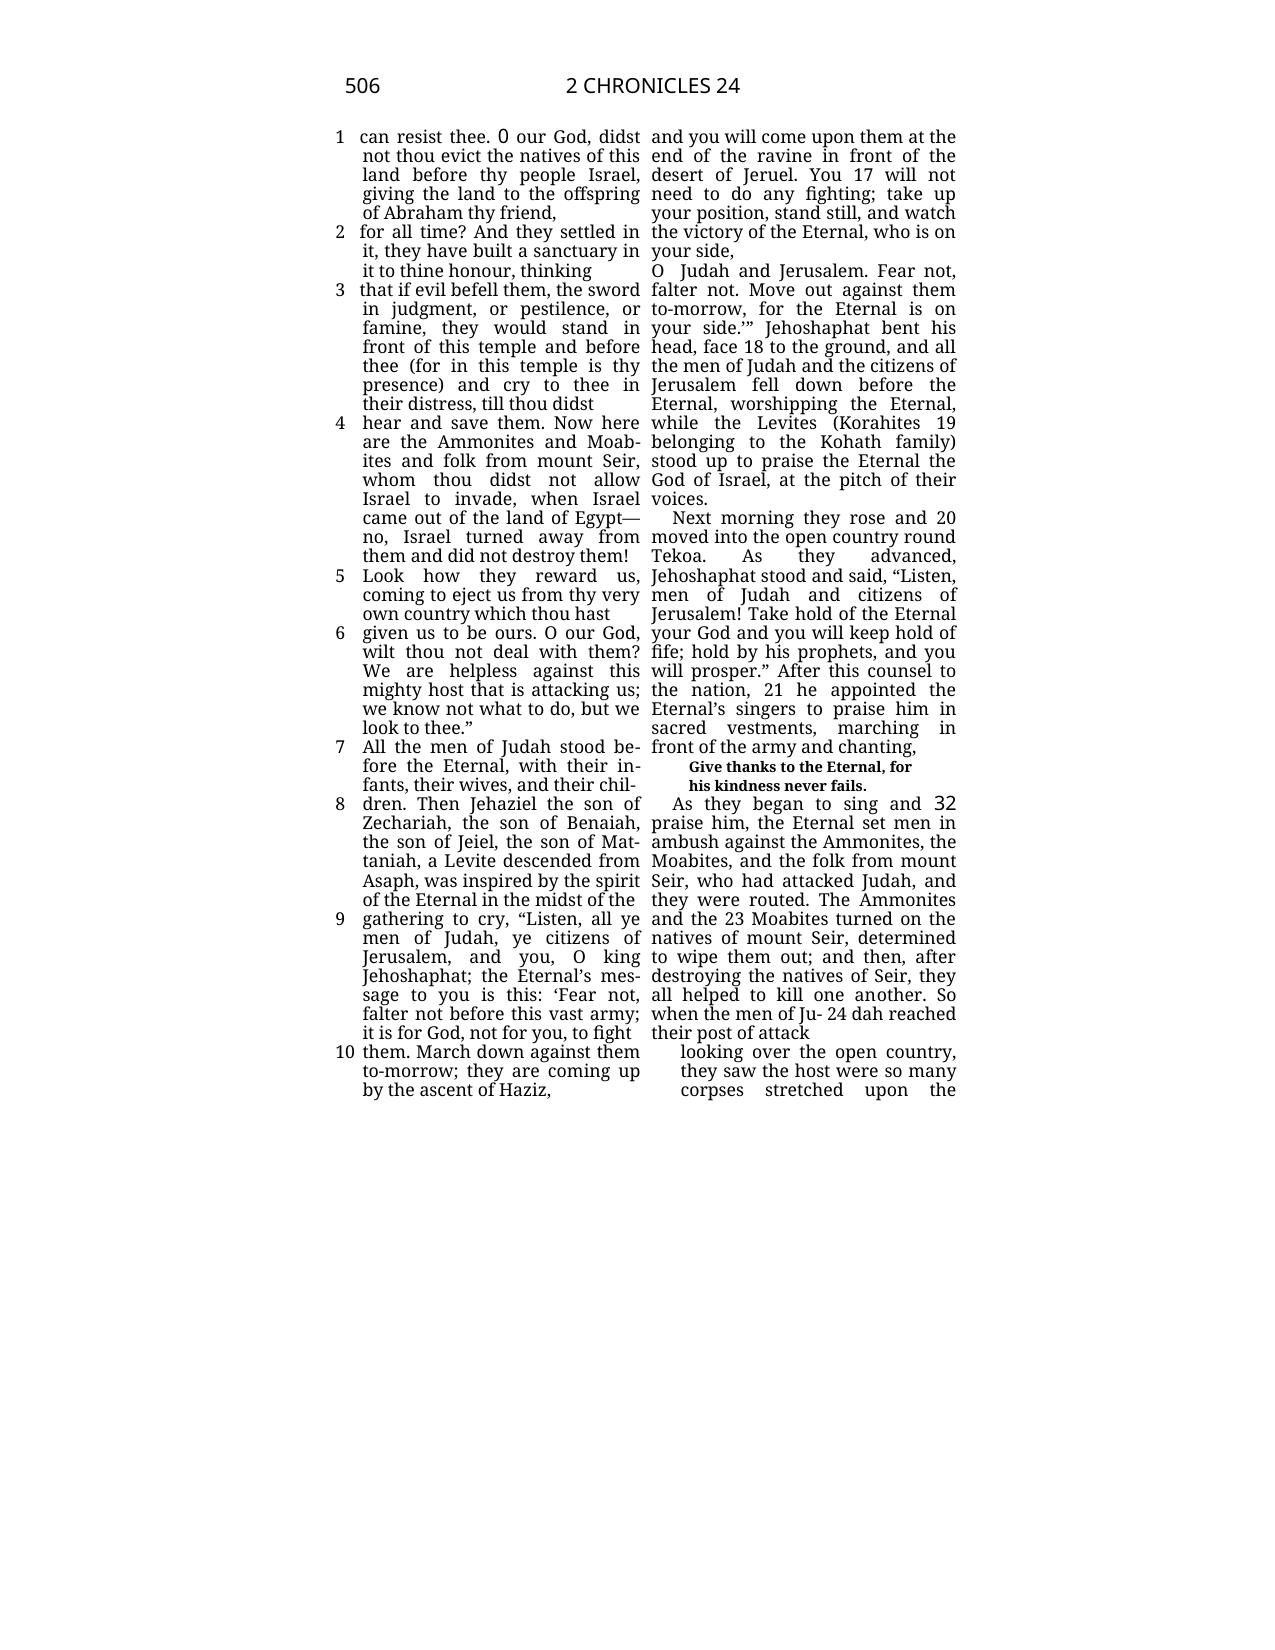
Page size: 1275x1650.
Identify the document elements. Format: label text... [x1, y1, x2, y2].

list given us to be ours. O our God, wilt thou not deal with them? We are helpless against this mighty host that is attacking us; we know not what to do, but we look to thee.” [335, 624, 641, 738]
list that if evil befell them, the sword in judgment, or pesti­lence, or famine, they would stand in front of this temple and before thee (for in this temple is thy presence) and cry to thee in their distress, till thou didst [335, 281, 641, 414]
list gathering to cry, “Listen, all ye men of Judah, ye citizens of Jerusalem, and you, O king Jehoshaphat; the Eternal’s mes­sage to you is this: ‘Fear not, falter not before this vast army; it is for God, not for you, to fight [335, 910, 641, 1043]
text As they began to sing and 32 praise him, the Eternal set men in ambush against the Ammon­ites, the Moabites, and the folk from mount Seir, who had at­tacked Judah, and they were routed. The Ammonites and the 23 Moabites turned on the natives of mount Seir, determined to wipe them out; and then, after destroying the natives of Seir, they all helped to kill one an­other. So when the men of Ju- 24 dah reached their post of attack [651, 796, 956, 1043]
list All the men of Judah stood be­fore the Eternal, with their in­fants, their wives, and their chil- [335, 738, 641, 796]
list Look how they reward us, coming to eject us from thy very own country which thou hast [335, 567, 641, 624]
list can resist thee. 0 our God, didst not thou evict the natives of this land before thy people Israel, giving the land to the offspring of Abraham thy friend, [335, 128, 641, 224]
list them. March down against them to-morrow; they are com­ing up by the ascent of Haziz, [335, 1043, 641, 1101]
text O Judah and Jerusalem. Fear not, falter not. Move out against them to-morrow, for the Eternal is on your side.’” Jehoshaphat bent his head, face 18 to the ground, and all the men of Judah and the citizens of Jeru­salem fell down before the Eter­nal, worshipping the Eternal, while the Levites (Korahites 19 belonging to the Kohath family) stood up to praise the Eternal the God of Israel, at the pitch of their voices. [651, 262, 956, 509]
list hear and save them. Now here are the Ammonites and Moab­ites and folk from mount Seir, whom thou didst not allow Israel to invade, when Israel came out of the land of Egypt— no, Israel turned away from them and did not destroy them! [335, 414, 641, 567]
text Next morning they rose and 20 moved into the open country round Tekoa. As they advanced, Jehoshaphat stood and said, “Listen, men of Judah and citi­zens of Jerusalem! Take hold of the Eternal your God and you will keep hold of fife; hold by his prophets, and you will prosper.” After this counsel to the nation, 21 he appointed the Eternal’s singers to praise him in sacred vestments, marching in front of the army and chanting, [651, 509, 956, 757]
text looking over the open country, they saw the host were so many corpses stretched upon the [680, 1043, 956, 1101]
list dren. Then Jehaziel the son of Zechariah, the son of Benaiah, the son of Jeiel, the son of Mat- taniah, a Levite descended from Asaph, was inspired by the spirit of the Eternal in the midst of the [335, 796, 641, 910]
text Give thanks to the Eternal, for his kindness never fails. [689, 757, 919, 796]
text and you will come upon them at the end of the ravine in front of the desert of Jeruel. You 17 will not need to do any fighting; take up your position, stand still, and watch the victory of the Eternal, who is on your side, [651, 128, 956, 262]
list for all time? And they settled in it, they have built a sanctuary in it to thine honour, thinking [335, 224, 641, 281]
